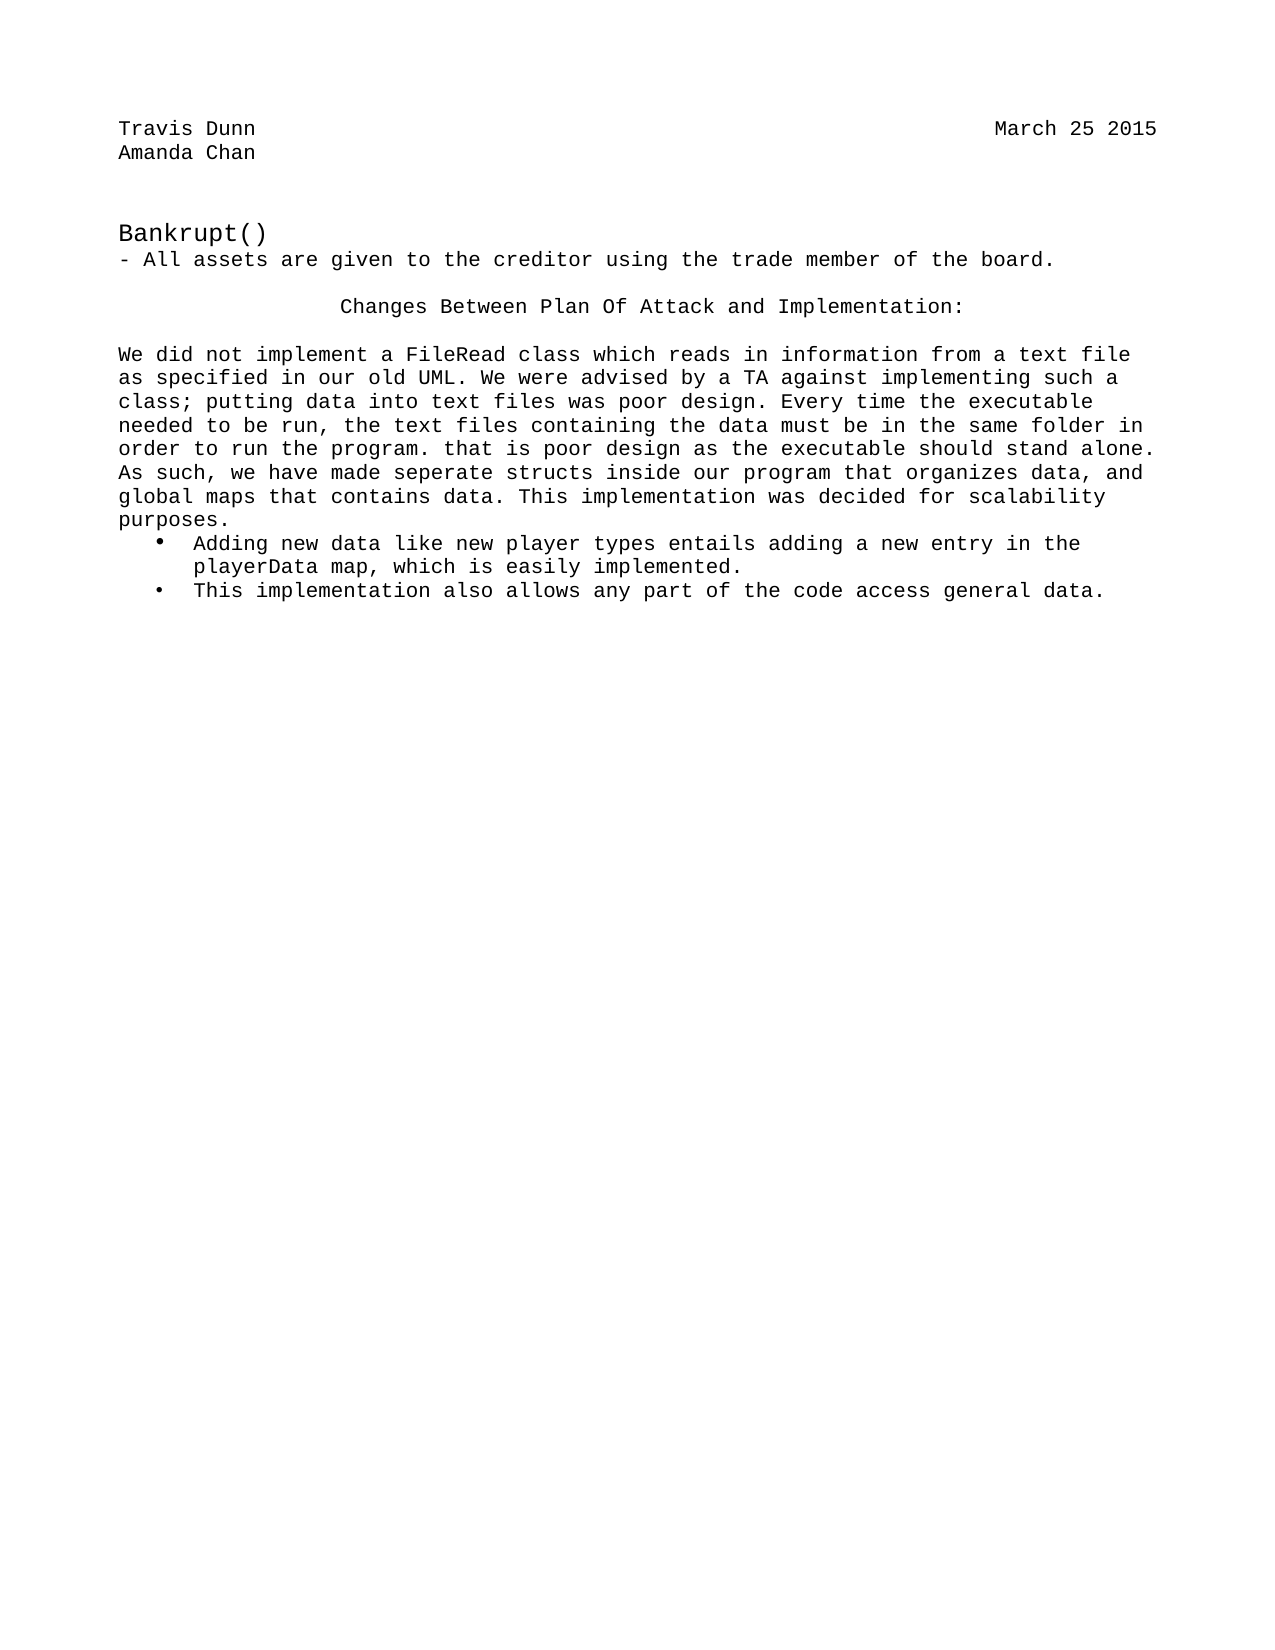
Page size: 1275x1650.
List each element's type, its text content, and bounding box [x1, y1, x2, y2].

text Changes Between Plan Of Attack and Implementation: [118, 296, 1157, 320]
list Adding new data like new player types entails adding a new entry in the playerData map, which is easily implemented. [156, 533, 1157, 580]
text - All assets are given to the creditor using the trade member of the board. [118, 249, 1157, 273]
text We did not implement a FileRead class which reads in information from a text file as specified in our old UML. We were advised by a TA against implementing such a class; putting data into text files was poor design. Every time the executable needed to be run, the text files containing the data must be in the same folder in order to run the program. that is poor design as the executable should stand alone. As such, we have made seperate structs inside our program that organizes data, and global maps that contains data. This implementation was decided for scalability purposes. [118, 344, 1157, 533]
text Bankrupt() [118, 221, 1157, 249]
list This implementation also allows any part of the code access general data. [156, 580, 1157, 604]
